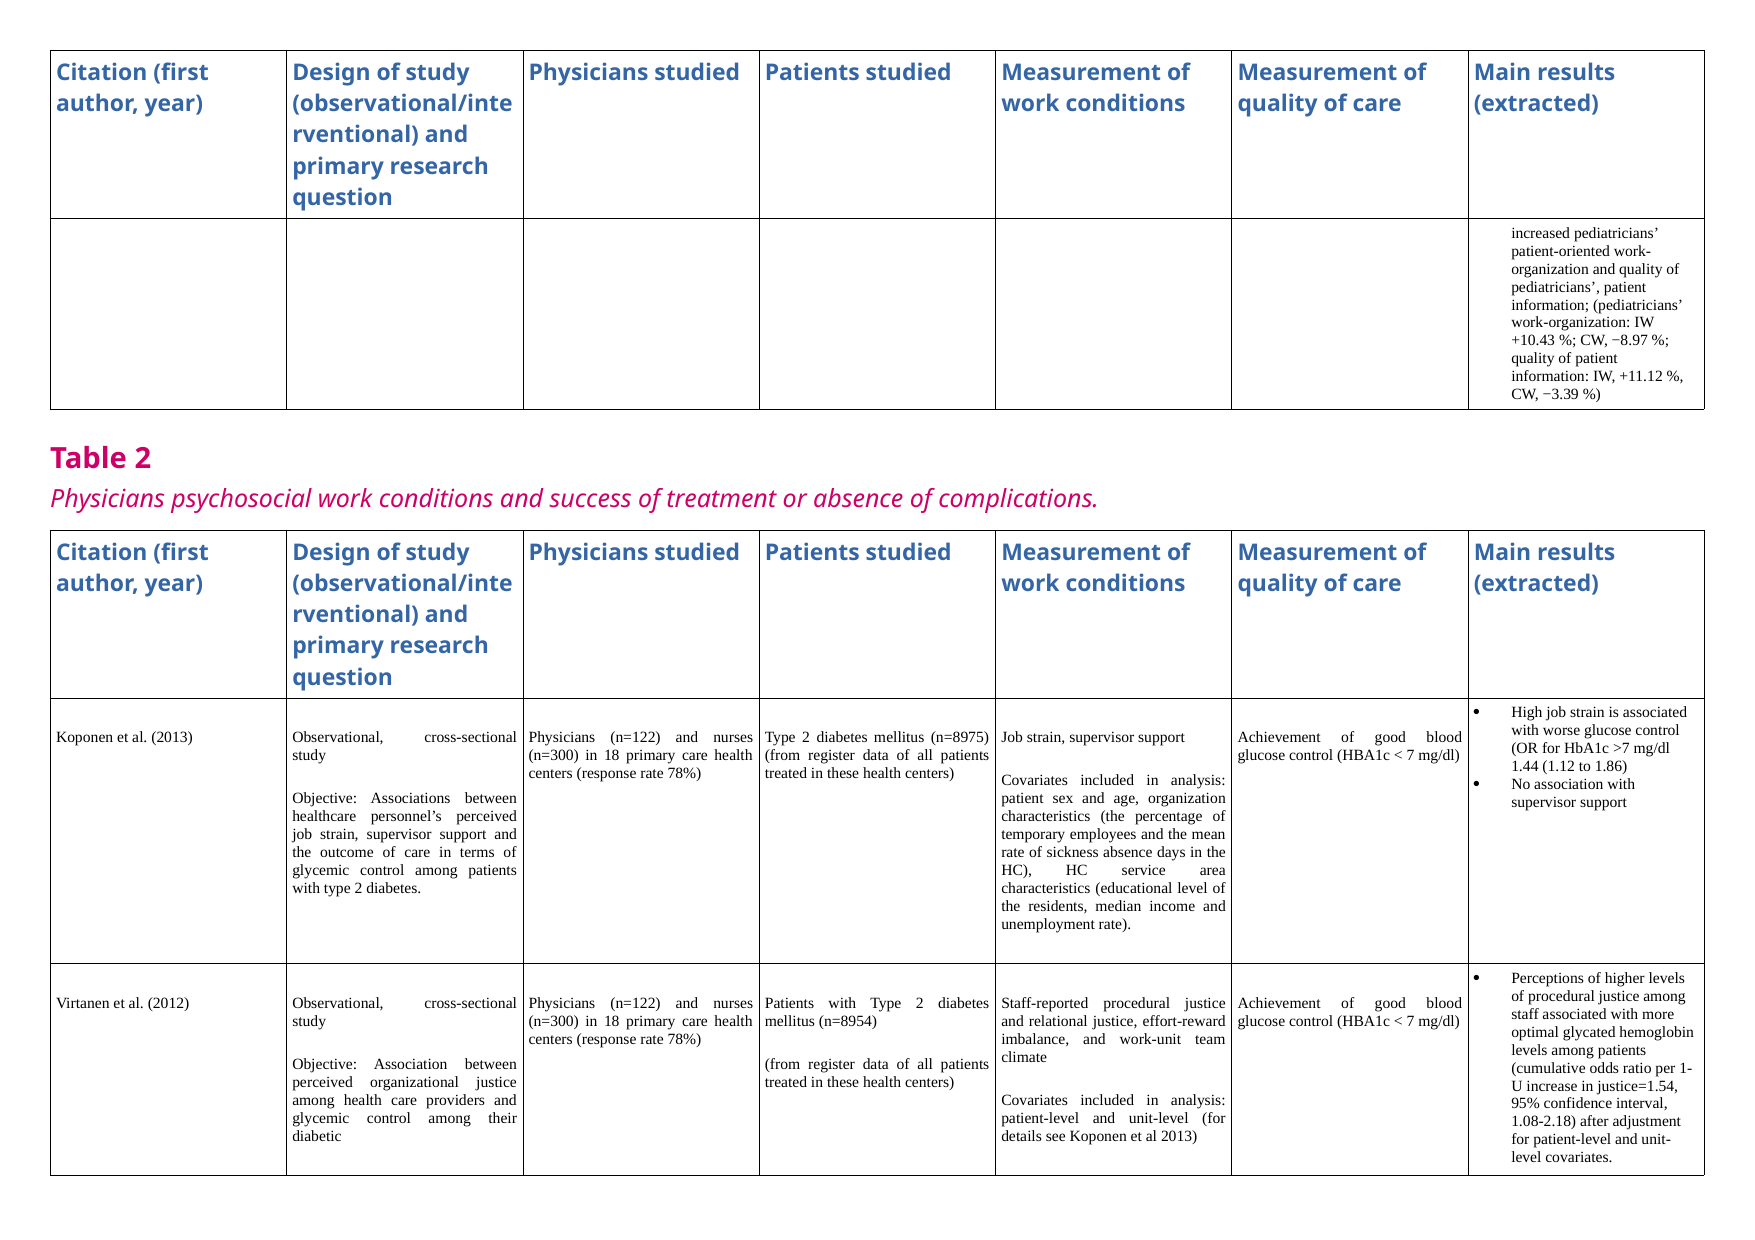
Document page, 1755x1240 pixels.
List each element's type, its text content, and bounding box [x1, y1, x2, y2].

table_cell Observational, cross-sectional study Objective: Associations between healthcare personnel’s perceived job strain, supervisor support and the outcome of care in terms of glycemic control among patients with type 2 diabetes. [287, 699, 523, 963]
table_header Design of study (observational/interventional) and primary research question [287, 531, 523, 697]
table_cell [524, 219, 759, 408]
table_cell Patients with Type 2 diabetes mellitus (n=8954) (from register data of all patients treated in these health centers) [760, 964, 995, 1175]
table_header Measurement of work conditions [996, 531, 1231, 697]
table_header Physicians studied [524, 531, 759, 697]
text Table 2 [50, 438, 1704, 477]
table_header Citation (first author, year) [51, 531, 286, 697]
table_cell Virtanen et al. (2012) [51, 964, 286, 1175]
table_cell [51, 219, 286, 408]
table_header Patients studied [760, 531, 995, 697]
table_header Physicians studied [524, 51, 759, 218]
table_cell [287, 219, 523, 408]
table_cell Physicians (n=122) and nurses (n=300) in 18 primary care health centers (response rate 78%) [524, 699, 759, 963]
table_cell Staff-reported procedural justice and relational justice, effort-reward imbalance, and work-unit team climate Covariates included in analysis: patient-level and unit-level (for details see Koponen et al 2013) [996, 964, 1231, 1175]
table_cell increased pediatricians’ patient-oriented work-organization and quality of pediatricians’, patient information; (pediatricians’ work-organization: IW +10.43 %; CW, −8.97 %; quality of patient information: IW, +11.12 %, CW, −3.39 %) [1469, 219, 1704, 408]
table_header Citation (first author, year) [51, 51, 286, 218]
text Physicians psychosocial work conditions and success of treatment or absence of complications. [50, 477, 1704, 515]
table_header Main results (extracted) [1469, 531, 1704, 697]
table_cell Achievement of good blood glucose control (HBA1c < 7 mg/dl) [1232, 699, 1468, 963]
table_header Measurement of quality of care [1232, 531, 1468, 697]
table_cell High job strain is associated with worse glucose control (OR for HbA1c >7 mg/dl 1.44 (1.12 to 1.86) No association with supervisor support [1469, 699, 1704, 963]
table_cell Type 2 diabetes mellitus (n=8975) (from register data of all patients treated in these health centers) [760, 699, 995, 963]
table_cell Koponen et al. (2013) [51, 699, 286, 963]
table_cell [1232, 219, 1468, 408]
table_header Design of study (observational/interventional) and primary research question [287, 51, 523, 218]
table_cell [760, 219, 995, 408]
table_header Patients studied [760, 51, 995, 218]
table_cell Job strain, supervisor support Covariates included in analysis: patient sex and age, organization characteristics (the percentage of temporary employees and the mean rate of sickness absence days in the HC), HC service area characteristics (educational level of the residents, median income and unemployment rate). [996, 699, 1231, 963]
table_cell Perceptions of higher levels of procedural justice among staff associated with more optimal glycated hemoglobin levels among patients (cumulative odds ratio per 1-U increase in justice=1.54, 95% confidence interval, 1.08-2.18) after adjustment for patient-level and unit-level covariates. Relational justice, effort-reward imbalance, and work-unit team climate were not associated with glycemic control. [1469, 964, 1704, 1175]
table_cell Physicians (n=122) and nurses (n=300) in 18 primary care health centers (response rate 78%) [524, 964, 759, 1175]
table_header Measurement of quality of care [1232, 51, 1468, 218]
table_header Main results (extracted) [1469, 51, 1704, 218]
table_header Measurement of work conditions [996, 51, 1231, 218]
table_cell Observational, cross-sectional study Objective: Association between perceived organizational justice among health care providers and glycemic control among their diabetic [287, 964, 523, 1175]
table_cell Achievement of good blood glucose control (HBA1c < 7 mg/dl) [1232, 964, 1468, 1175]
table_cell [996, 219, 1231, 408]
